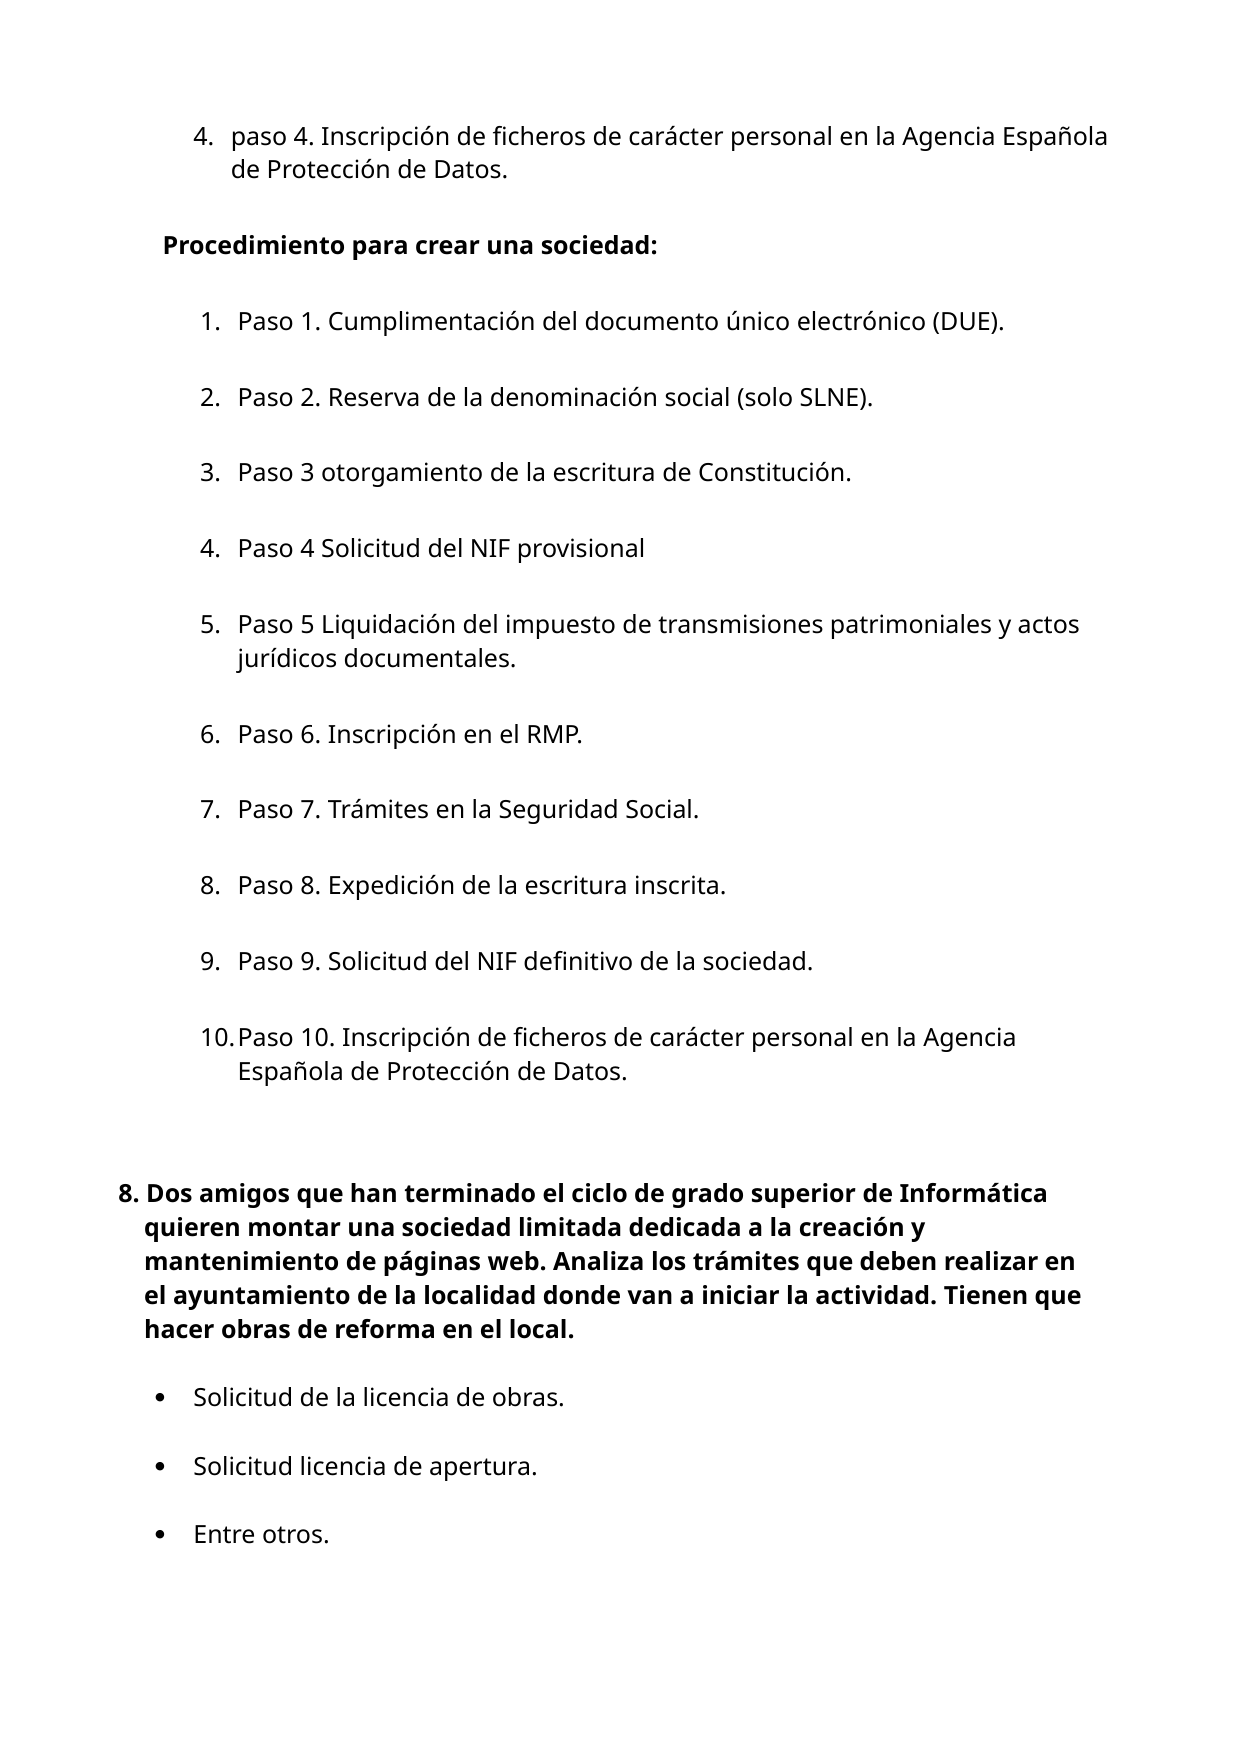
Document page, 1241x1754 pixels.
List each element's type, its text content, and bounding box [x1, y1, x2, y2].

text Procedimiento para crear una sociedad: [162, 228, 1122, 262]
list Paso 1. Cumplimentación del documento único electrónico (DUE). [200, 304, 1122, 338]
list paso 4. Inscripción de ficheros de carácter personal en la Agencia Española de Protección de Datos. [193, 118, 1122, 186]
list Paso 5 Liquidación del impuesto de transmisiones patrimoniales y actos jurídicos documentales. [200, 607, 1122, 675]
list Paso 9. Solicitud del NIF definitivo de la sociedad. [200, 943, 1122, 978]
list Paso 10. Inscripción de ficheros de carácter personal en la Agencia Española de Protección de Datos. [200, 1019, 1122, 1087]
list Paso 7. Trámites en la Seguridad Social. [200, 792, 1122, 826]
list Paso 8. Expedición de la escritura inscrita. [200, 868, 1122, 902]
text mantenimiento de páginas web. Analiza los trámites que deben realizar en [118, 1244, 1122, 1278]
list Paso 3 otorgamiento de la escritura de Constitución. [200, 455, 1122, 489]
text 8. Dos amigos que han terminado el ciclo de grado superior de Informática [118, 1176, 1122, 1210]
text hacer obras de reforma en el local. [118, 1312, 1122, 1346]
list Paso 4 Solicitud del NIF provisional [200, 531, 1122, 565]
list Entre otros. [156, 1516, 1122, 1550]
list Paso 2. Reserva de la denominación social (solo SLNE). [200, 379, 1122, 413]
text el ayuntamiento de la localidad donde van a iniciar la actividad. Tienen que [118, 1278, 1122, 1312]
list Solicitud de la licencia de obras. [156, 1380, 1122, 1414]
list Paso 6. Inscripción en el RMP. [200, 716, 1122, 750]
text quieren montar una sociedad limitada dedicada a la creación y [118, 1210, 1122, 1244]
list Solicitud licencia de apertura. [156, 1448, 1122, 1482]
